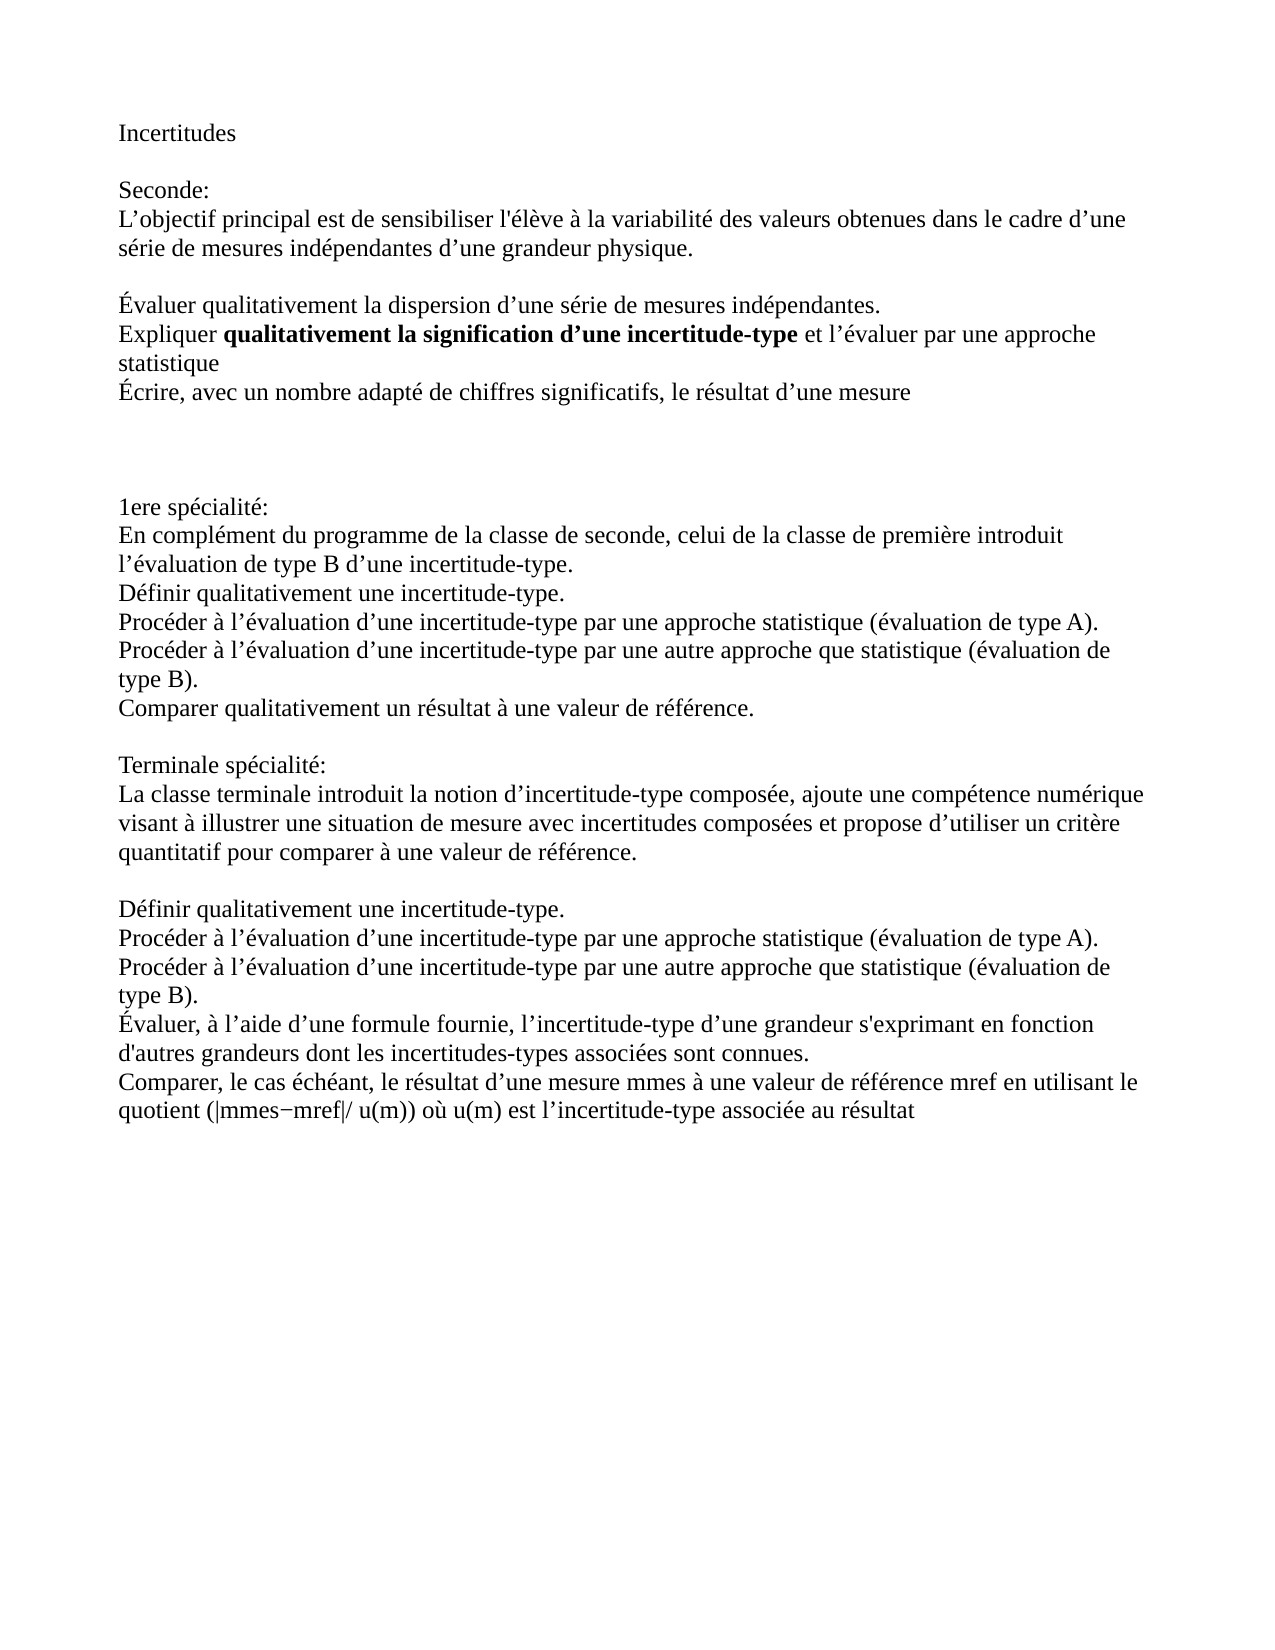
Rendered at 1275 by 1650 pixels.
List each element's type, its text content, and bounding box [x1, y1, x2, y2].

text Incertitudes [118, 118, 1157, 147]
text La classe terminale introduit la notion d’incertitude-type composée, ajoute une compétence numérique visant à illustrer une situation de mesure avec incertitudes composées et propose d’utiliser un critère quantitatif pour comparer à une valeur de référence. [118, 779, 1157, 866]
text 1ere spécialité: [118, 492, 1157, 521]
text Comparer qualitativement un résultat à une valeur de référence. [118, 693, 1157, 722]
text Terminale spécialité: [118, 751, 1157, 779]
text En complément du programme de la classe de seconde, celui de la classe de première introduit l’évaluation de type B d’une incertitude-type. [118, 521, 1157, 578]
text Écrire, avec un nombre adapté de chiffres significatifs, le résultat d’une mesure [118, 377, 1157, 406]
text Définir qualitativement une incertitude-type. [118, 894, 1157, 923]
text Procéder à l’évaluation d’une incertitude-type par une approche statistique (évaluation de type A). Procéder à l’évaluation d’une incertitude-type par une autre approche que statistique (évaluation de type B). [118, 607, 1157, 693]
text Comparer, le cas échéant, le résultat d’une mesure mmes à une valeur de référence mref en utilisant le quotient (|mmes−mref|/ u(m)) où u(m) est l’incertitude-type associée au résultat [118, 1067, 1157, 1124]
text Définir qualitativement une incertitude-type. [118, 578, 1157, 607]
text Évaluer, à l’aide d’une formule fournie, l’incertitude-type d’une grandeur s'exprimant en fonction d'autres grandeurs dont les incertitudes-types associées sont connues. [118, 1009, 1157, 1067]
text L’objectif principal est de sensibiliser l'élève à la variabilité des valeurs obtenues dans le cadre d’une série de mesures indépendantes d’une grandeur physique. [118, 204, 1157, 262]
text Procéder à l’évaluation d’une incertitude-type par une approche statistique (évaluation de type A). Procéder à l’évaluation d’une incertitude-type par une autre approche que statistique (évaluation de type B). [118, 923, 1157, 1009]
text Évaluer qualitativement la dispersion d’une série de mesures indépendantes. [118, 291, 1157, 319]
text Expliquer qualitativement la signification d’une incertitude-type et l’évaluer par une approche statistique [118, 319, 1157, 377]
text Seconde: [118, 176, 1157, 204]
